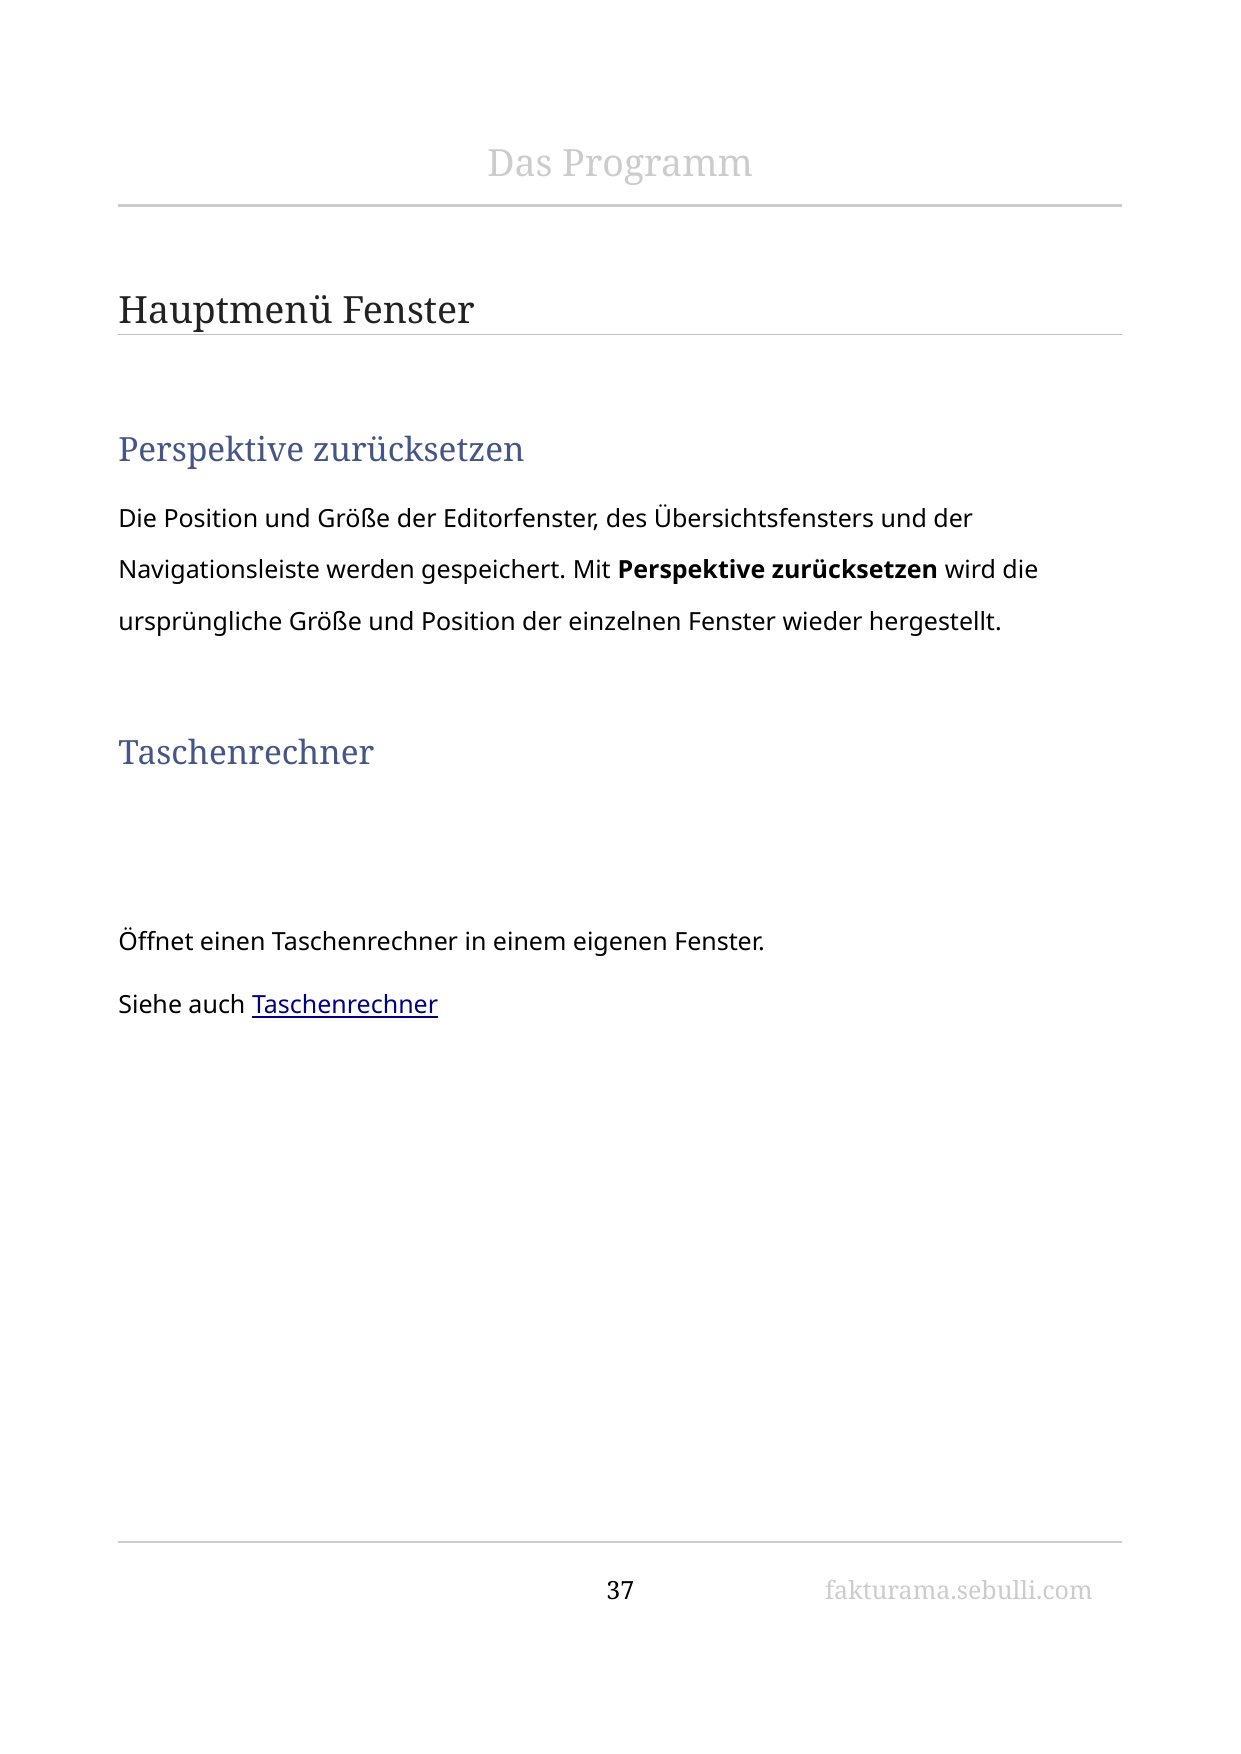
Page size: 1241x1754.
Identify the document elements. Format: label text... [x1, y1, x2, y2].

subtitle Perspektive zurücksetzen [118, 426, 1122, 472]
text Siehe auch Taschenrechner [118, 987, 1122, 1021]
text Die Position und Größe der Editorfenster, des Übersichtsfensters und der Navigationsleiste werden gespeichert. Mit Perspektive zurücksetzen wird die ursprüngliche Größe und Position der einzelnen Fenster wieder hergestellt. [118, 501, 1122, 637]
subtitle Taschenrechner [118, 729, 1122, 774]
text Öffnet einen Taschenrechner in einem eigenen Fenster. [118, 923, 1122, 957]
subtitle Hauptmenü Fenster [118, 283, 1122, 334]
